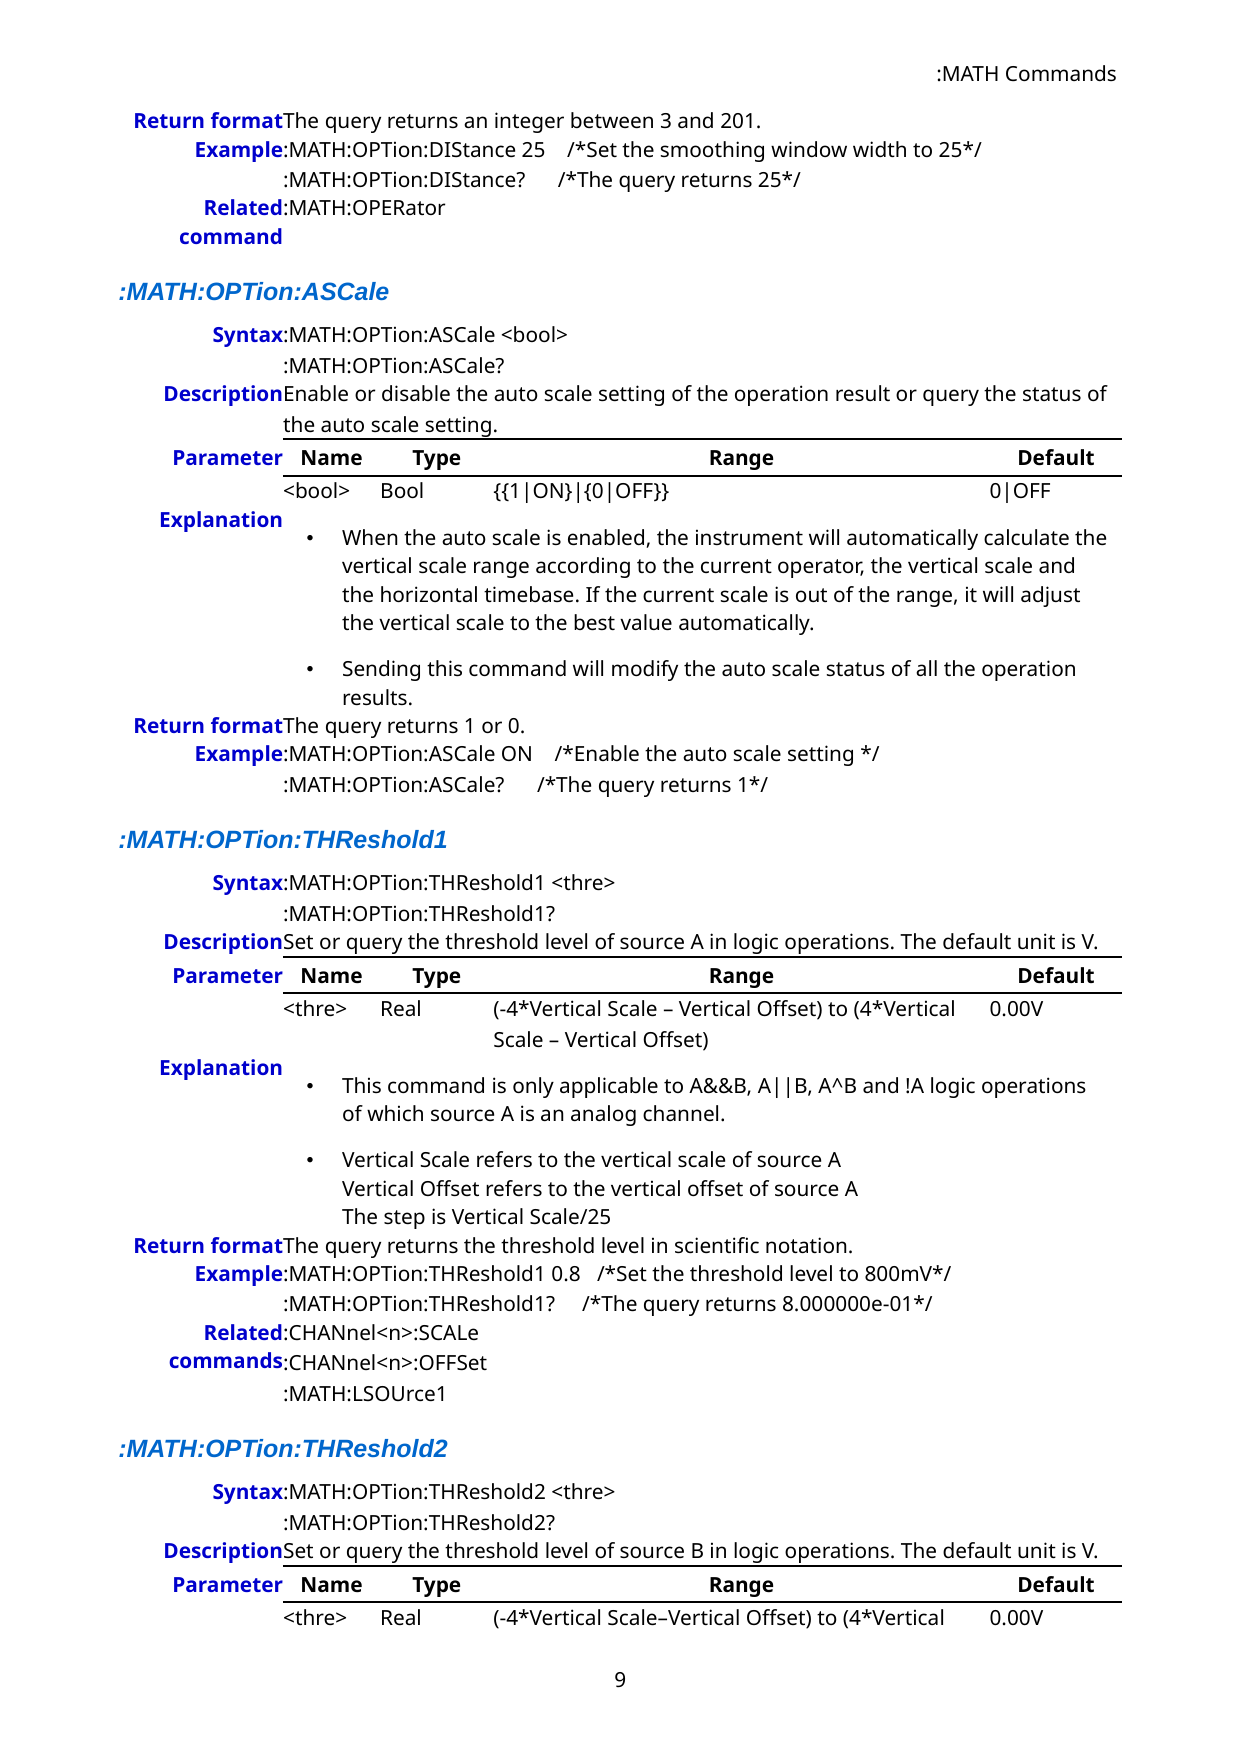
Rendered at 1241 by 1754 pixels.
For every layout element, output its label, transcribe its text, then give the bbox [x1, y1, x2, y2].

table_cell Real [380, 1603, 493, 1632]
table_cell Default [989, 1567, 1122, 1601]
table_cell Real [380, 994, 493, 1053]
table_cell Name [283, 958, 380, 992]
table_cell Return format [118, 106, 283, 135]
table_cell Type [380, 1567, 493, 1601]
table_cell When the auto scale is enabled, the instrument will automatically calculate the vertical scale range according to the current operator, the vertical scale and the horizontal timebase. If the current scale is out of the range, it will adjust the vertical scale to the best value automatically. Sending this command will modify the auto scale status of all the operation results. [283, 505, 1122, 711]
table_cell Bool [380, 477, 493, 505]
table_cell :CHANnel<n>:SCALe :CHANnel<n>:OFFSet :MATH:LSOUrce1 [283, 1318, 1122, 1407]
table_cell Enable or disable the auto scale setting of the operation result or query the status of the auto scale setting. [283, 379, 1122, 438]
table_header :MATH:OPTion:THReshold1 <thre> :MATH:OPTion:THReshold1? [283, 869, 1122, 927]
table_header Syntax [118, 869, 283, 927]
table_cell (-4*Vertical Scale – Vertical Offset) to (4*Vertical Scale – Vertical Offset) [493, 994, 989, 1053]
table_cell Type [380, 958, 493, 992]
table_header Syntax [118, 321, 283, 379]
subtitle :MATH:OPTion:THReshold2 [118, 1434, 1122, 1463]
table_cell Explanation [118, 1053, 283, 1231]
table_cell Set or query the threshold level of source A in logic operations. The default unit is V. [283, 928, 1122, 956]
table_cell :MATH:OPTion:ASCale ON /*Enable the auto scale setting */ :MATH:OPTion:ASCale? /*The query returns 1*/ [283, 740, 1122, 798]
table_cell Range [493, 958, 989, 992]
table_cell Name [283, 1567, 380, 1601]
table_cell {{1|ON}|{0|OFF}} [493, 477, 989, 505]
table_cell Description [118, 1536, 283, 1565]
table_cell The query returns an integer between 3 and 201. [283, 106, 1122, 135]
table_cell 0.00V [989, 1603, 1122, 1632]
table_cell [118, 1601, 283, 1632]
table_cell Description [118, 379, 283, 438]
table_cell Related commands [118, 1318, 283, 1407]
table_cell [118, 475, 283, 505]
table_cell Parameter [118, 1565, 283, 1601]
table_cell [118, 992, 283, 1053]
table_cell This command is only applicable to A&&B, A||B, A^B and !A logic operations of which source A is an analog channel. Vertical Scale refers to the vertical scale of source A Vertical Offset refers to the vertical offset of source A The step is Vertical Scale/25 [283, 1053, 1122, 1231]
table_cell Example [118, 740, 283, 798]
table_cell Return format [118, 1231, 283, 1259]
table_cell Type [380, 440, 493, 474]
table_cell :MATH:OPTion:DIStance 25 /*Set the smoothing window width to 25*/ :MATH:OPTion:DIStance? /*The query returns 25*/ [283, 135, 1122, 193]
table_cell <bool> [283, 477, 380, 505]
table_cell Return format [118, 711, 283, 739]
table_cell Example [118, 1259, 283, 1318]
table_cell 0.00V [989, 994, 1122, 1053]
table_cell Default [989, 958, 1122, 992]
table_cell Explanation [118, 505, 283, 711]
table_cell The query returns the threshold level in scientific notation. [283, 1231, 1122, 1259]
table_header :MATH:OPTion:ASCale <bool> :MATH:OPTion:ASCale? [283, 321, 1122, 379]
table_cell (-4*Vertical Scale–Vertical Offset) to (4*Vertical [493, 1603, 989, 1632]
table_cell Set or query the threshold level of source B in logic operations. The default unit is V. [283, 1536, 1122, 1565]
table_cell Name [283, 440, 380, 474]
table_cell Range [493, 1567, 989, 1601]
table_cell <thre> [283, 1603, 380, 1632]
table_cell Range [493, 440, 989, 474]
table_cell Description [118, 928, 283, 956]
table_cell 0|OFF [989, 477, 1122, 505]
table_cell Default [989, 440, 1122, 474]
table_cell Parameter [118, 438, 283, 474]
table_cell :MATH:OPERator [283, 194, 1122, 250]
table_header Syntax [118, 1478, 283, 1536]
table_cell :MATH:OPTion:THReshold1 0.8 /*Set the threshold level to 800mV*/ :MATH:OPTion:THReshold1? /*The query returns 8.000000e-01*/ [283, 1259, 1122, 1318]
table_cell Example [118, 135, 283, 193]
table_cell Related command [118, 194, 283, 250]
table_cell <thre> [283, 994, 380, 1053]
subtitle :MATH:OPTion:ASCale [118, 277, 1122, 306]
table_header :MATH:OPTion:THReshold2 <thre> :MATH:OPTion:THReshold2? [283, 1478, 1122, 1536]
table_cell The query returns 1 or 0. [283, 711, 1122, 739]
table_cell Parameter [118, 956, 283, 992]
subtitle :MATH:OPTion:THReshold1 [118, 825, 1122, 854]
